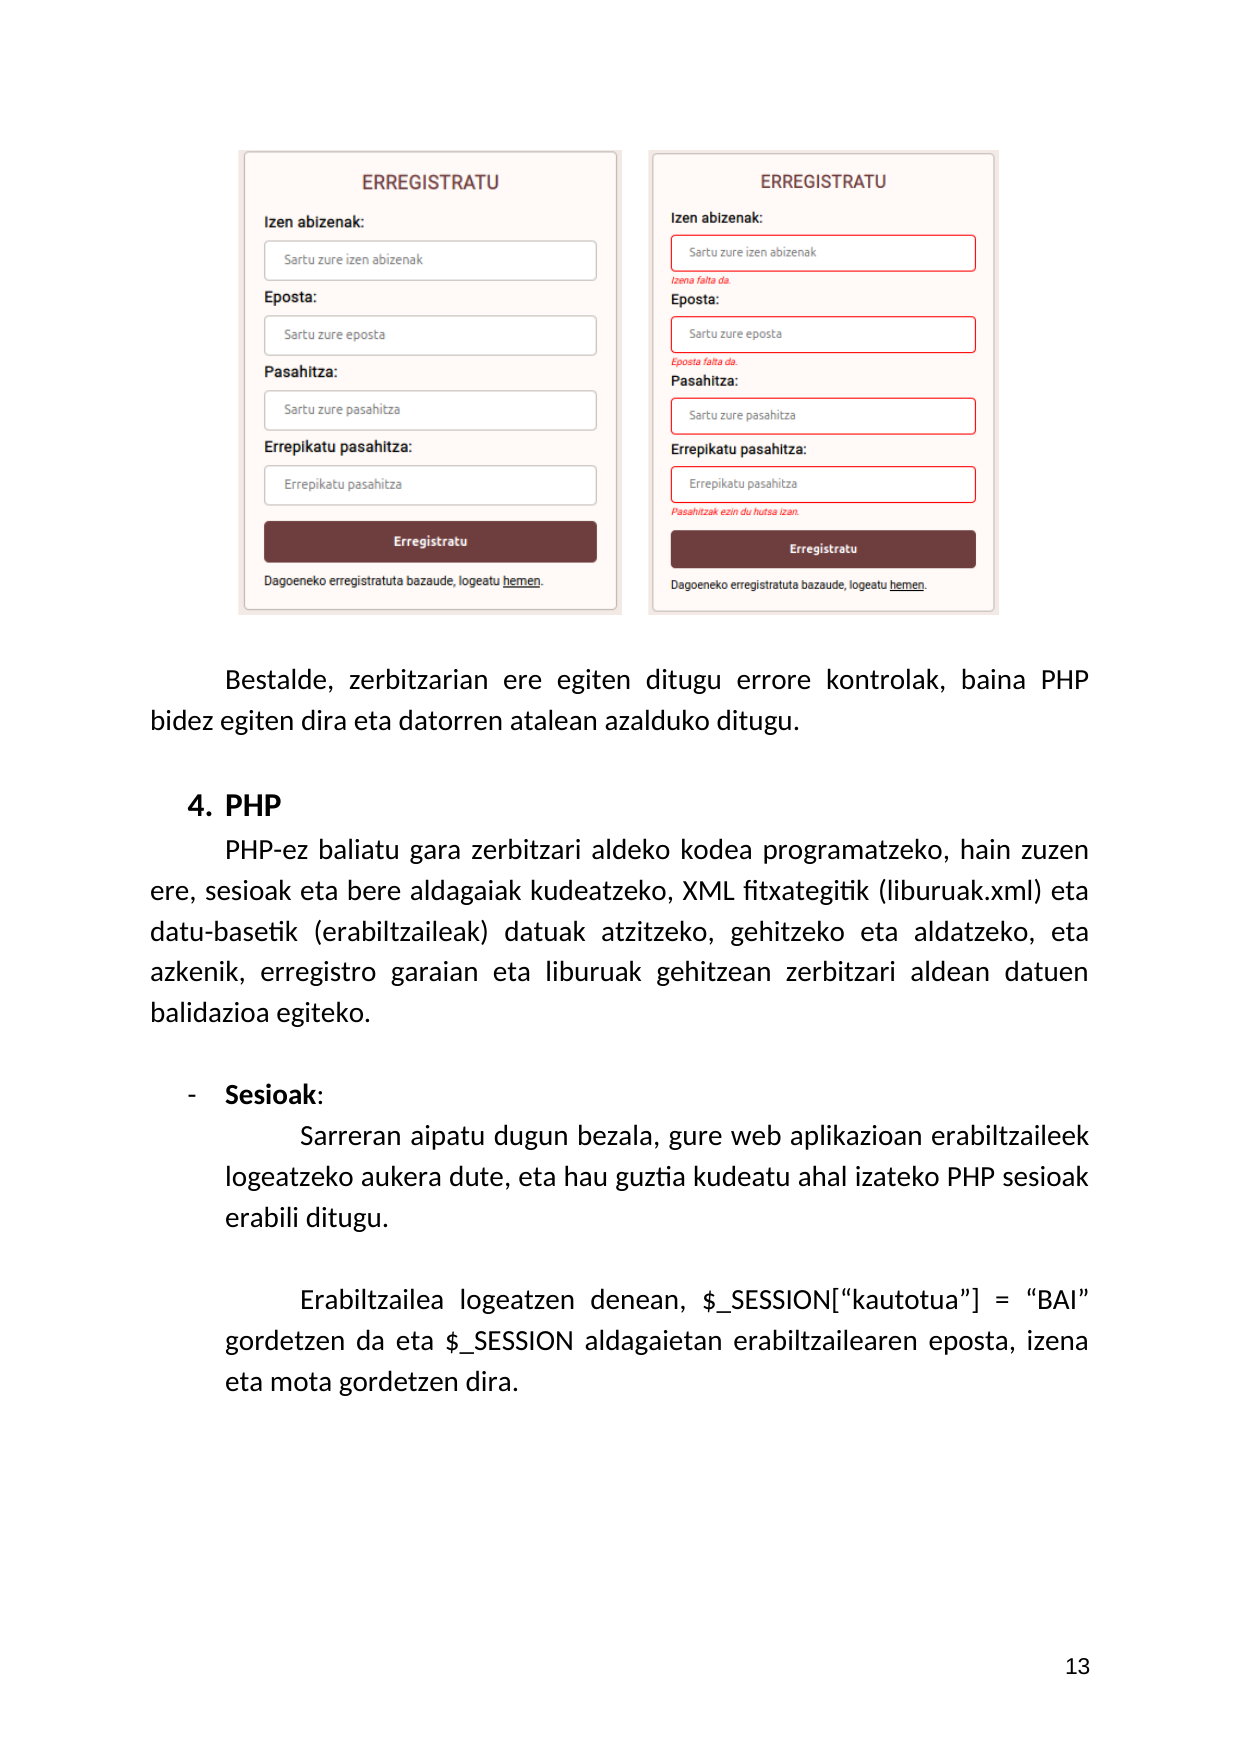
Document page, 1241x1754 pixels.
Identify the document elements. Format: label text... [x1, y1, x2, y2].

list PHP [187, 784, 1090, 825]
picture [238, 150, 622, 615]
text Sarreran aipatu dugun bezala, gure web aplikazioan erabiltzaileek logeatzeko aukera dute, eta hau guztia kudeatu ahal izateko PHP sesioak erabili ditugu. [225, 1117, 1090, 1235]
text Bestalde, zerbitzarian ere egiten ditugu errore kontrolak, baina PHP bidez egiten dira eta datorren atalean azalduko ditugu. [150, 661, 1090, 738]
list Sesioak: [187, 1076, 1090, 1112]
text PHP-ez baliatu gara zerbitzari aldeko kodea programatzeko, hain zuzen ere, sesioak eta bere aldagaiak kudeatzeko, XML fitxategitik (liburuak.xml) eta datu-basetik (erabiltzaileak) datuak atzitzeko, gehitzeko eta aldatzeko, eta azkenik, erregistro garaian eta liburuak gehitzean zerbitzari aldean datuen balidazioa egiteko. [150, 831, 1090, 1030]
text Erabiltzailea logeatzen denean, $_SESSION[“kautotua”] = “BAI” gordetzen da eta $_SESSION aldagaietan erabiltzailearen eposta, izena eta mota gordetzen dira. [225, 1281, 1090, 1398]
picture [648, 150, 999, 615]
